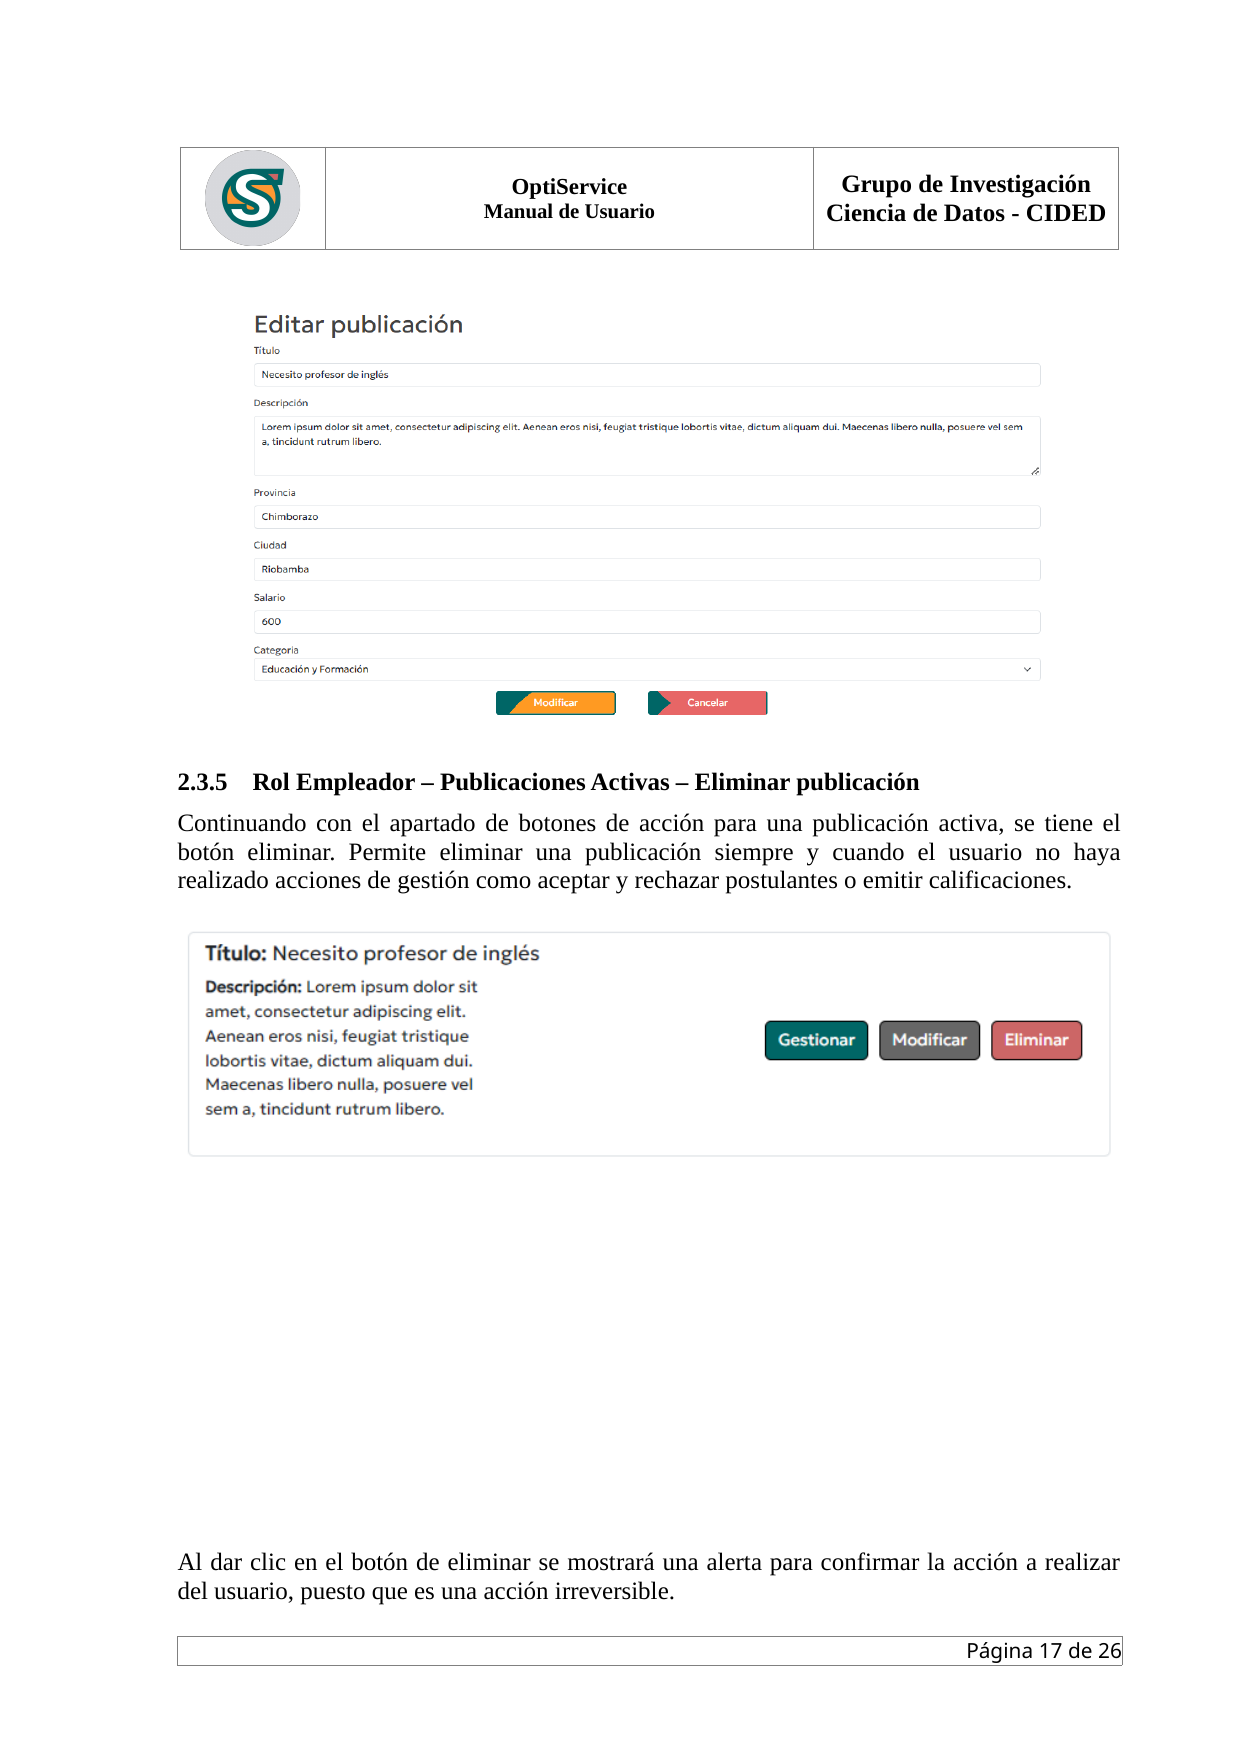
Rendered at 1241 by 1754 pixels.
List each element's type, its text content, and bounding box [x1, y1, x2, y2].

text Continuando con el apartado de botones de acción para una publicación activa, se tiene el botón eliminar. Permite eliminar una publicación siempre y cuando el usuario no haya realizado acciones de gestión como aceptar y rechazar postulantes o emitir calificaciones. [177, 808, 1122, 894]
text Al dar clic en el botón de eliminar se mostrará una alerta para confirmar la acción a realizar del usuario, puesto que es una acción irreversible. [177, 1547, 1122, 1605]
subtitle Rol Empleador – Publicaciones Activas – Eliminar publicación [177, 767, 1122, 796]
